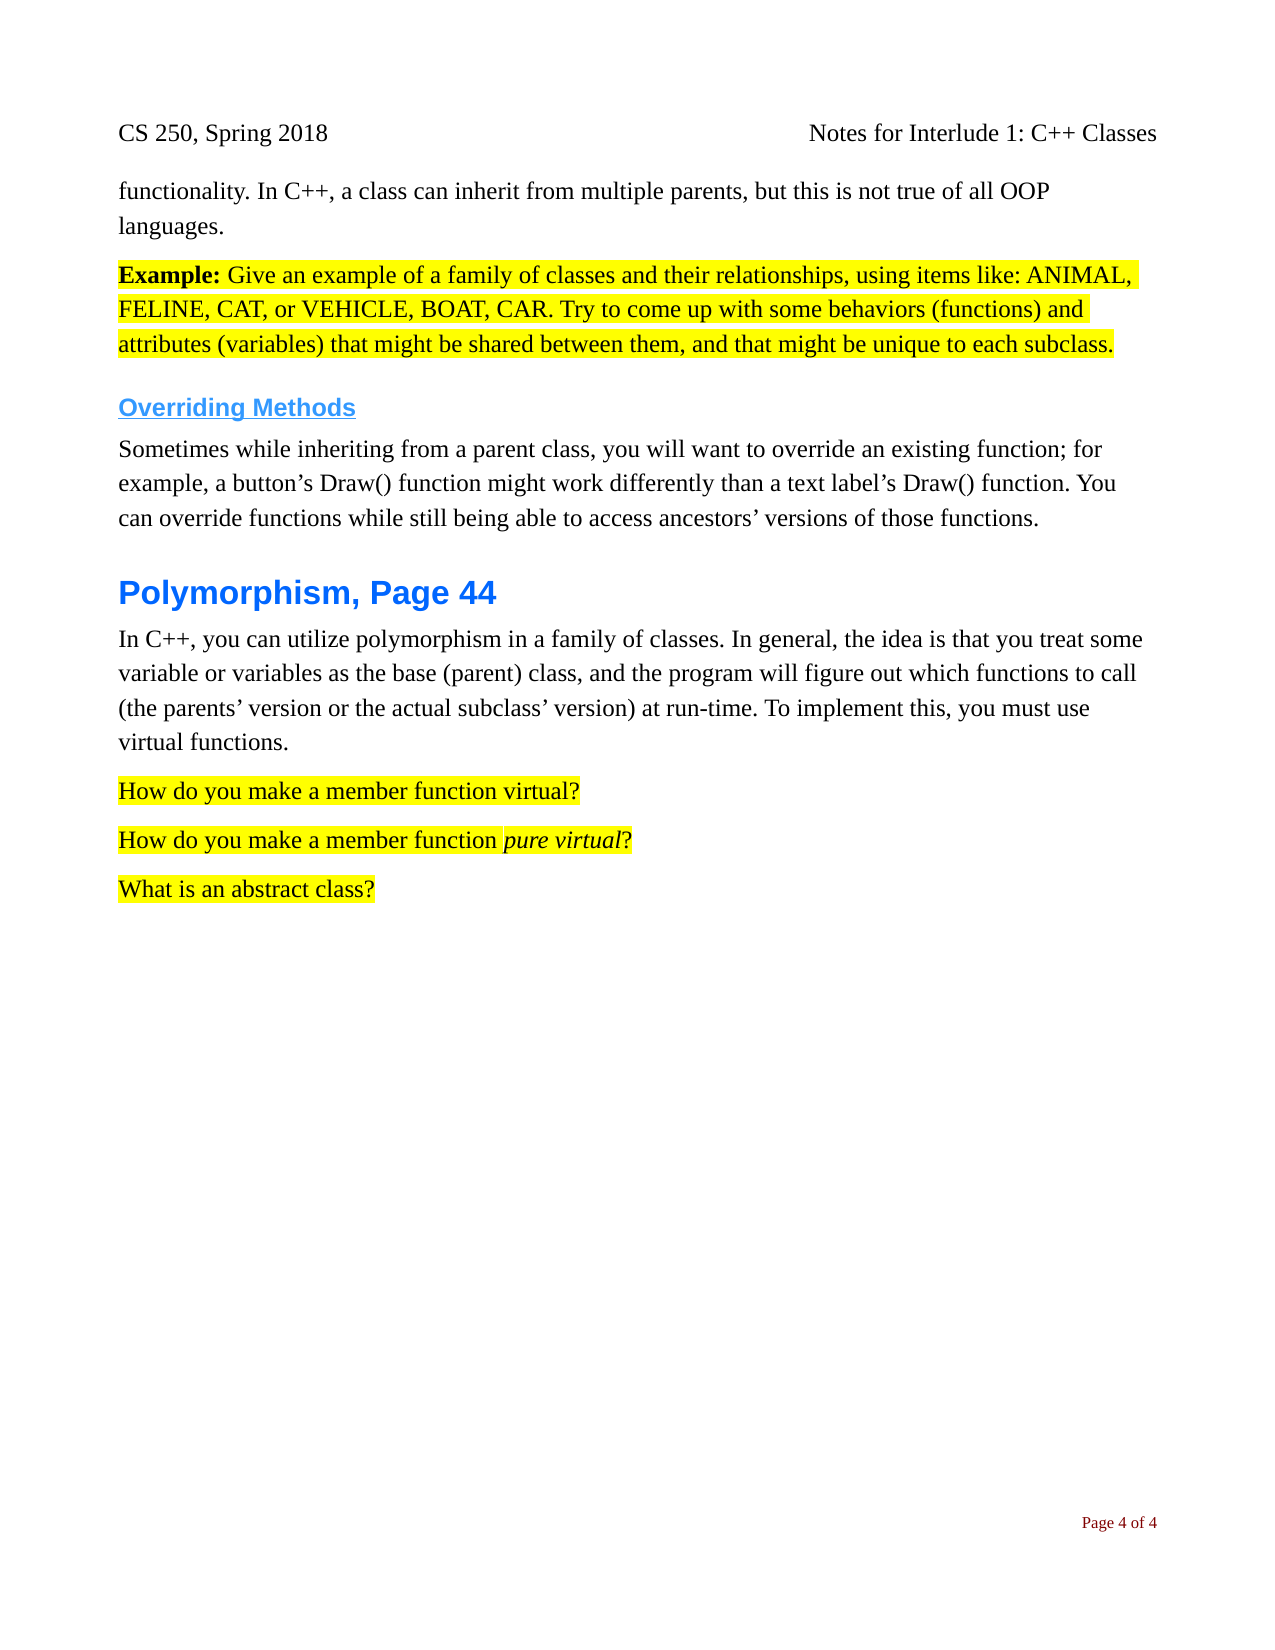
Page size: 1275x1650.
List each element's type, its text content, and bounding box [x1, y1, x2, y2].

text In C++, you can utilize polymorphism in a family of classes. In general, the idea is that you treat some variable or variables as the base (parent) class, and the program will figure out which functions to call (the parents’ version or the actual subclass’ version) at run-time. To implement this, you must use virtual functions. [118, 624, 1157, 756]
subtitle Polymorphism, Page 44 [118, 573, 1157, 611]
text Sometimes while inheriting from a parent class, you will want to override an existing function; for example, a button’s Draw() function might work differently than a text label’s Draw() function. You can override functions while still being able to access ancestors’ versions of those functions. [118, 434, 1157, 532]
text functionality. In C++, a class can inherit from multiple parents, but this is not true of all OOP languages. [118, 176, 1157, 239]
text What is an abstract class? [118, 874, 1157, 903]
text How do you make a member function pure virtual? [118, 826, 1157, 854]
text Example: Give an example of a family of classes and their relationships, using items like: ANIMAL, FELINE, CAT, or VEHICLE, BOAT, CAR. Try to come up with some behaviors (functions) and attributes (variables) that might be shared between them, and that might be unique to each subclass. [118, 260, 1157, 358]
subtitle Overriding Methods [118, 392, 1157, 421]
text How do you make a member function virtual? [118, 776, 1157, 805]
